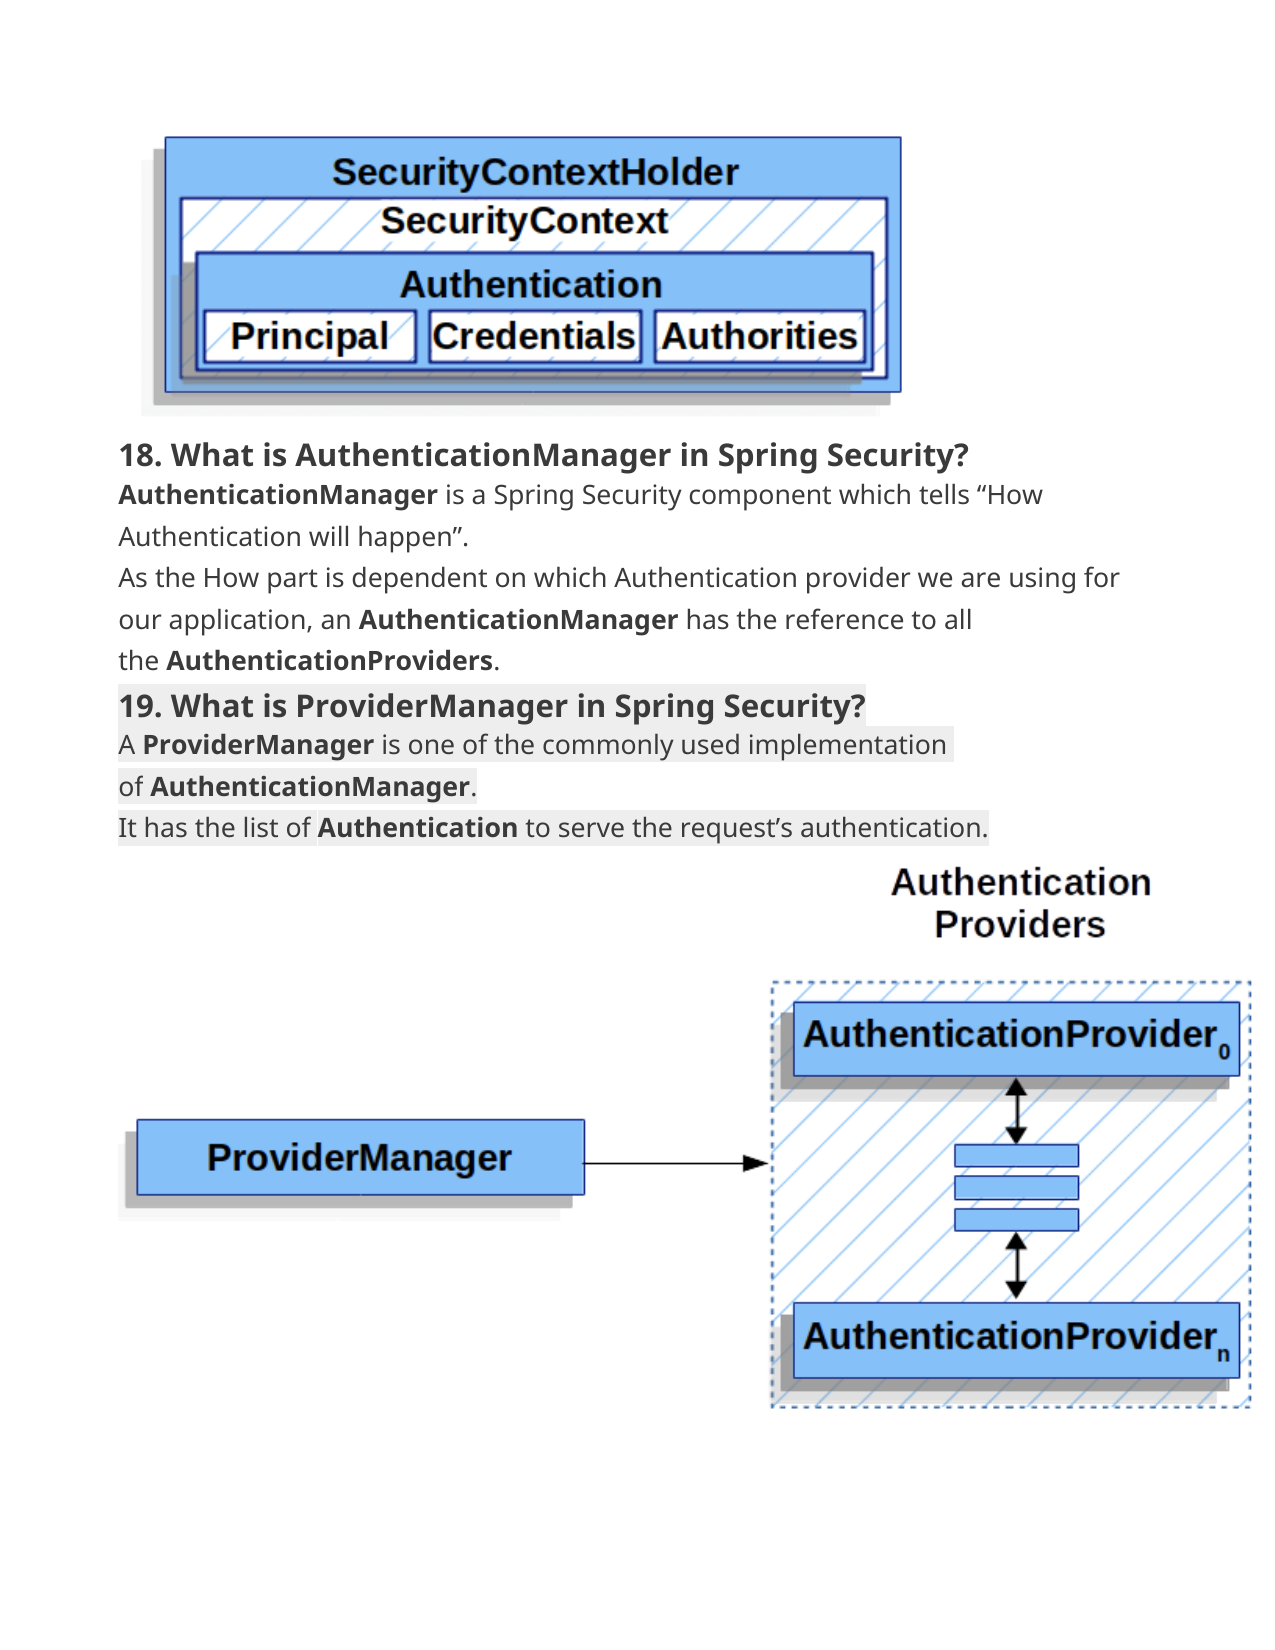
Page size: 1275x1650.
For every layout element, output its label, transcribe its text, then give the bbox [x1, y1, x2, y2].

picture [118, 851, 1275, 1426]
text As the How part is dependent on which Authentication provider we are using for our application, an AuthenticationManager has the reference to all the AuthenticationProviders. [118, 559, 1157, 678]
subtitle 18. What is AuthenticationManager in Spring Security? [118, 433, 1157, 476]
subtitle 19. What is ProviderManager in Spring Security? [118, 684, 1157, 726]
picture [118, 118, 940, 429]
text It has the list of Authentication to serve the request’s authentication. [118, 809, 1157, 846]
text AuthenticationManager is a Spring Security component which tells “How Authentication will happen”. [118, 476, 1157, 554]
text A ProviderManager is one of the commonly used implementation of AuthenticationManager. [118, 726, 1157, 804]
